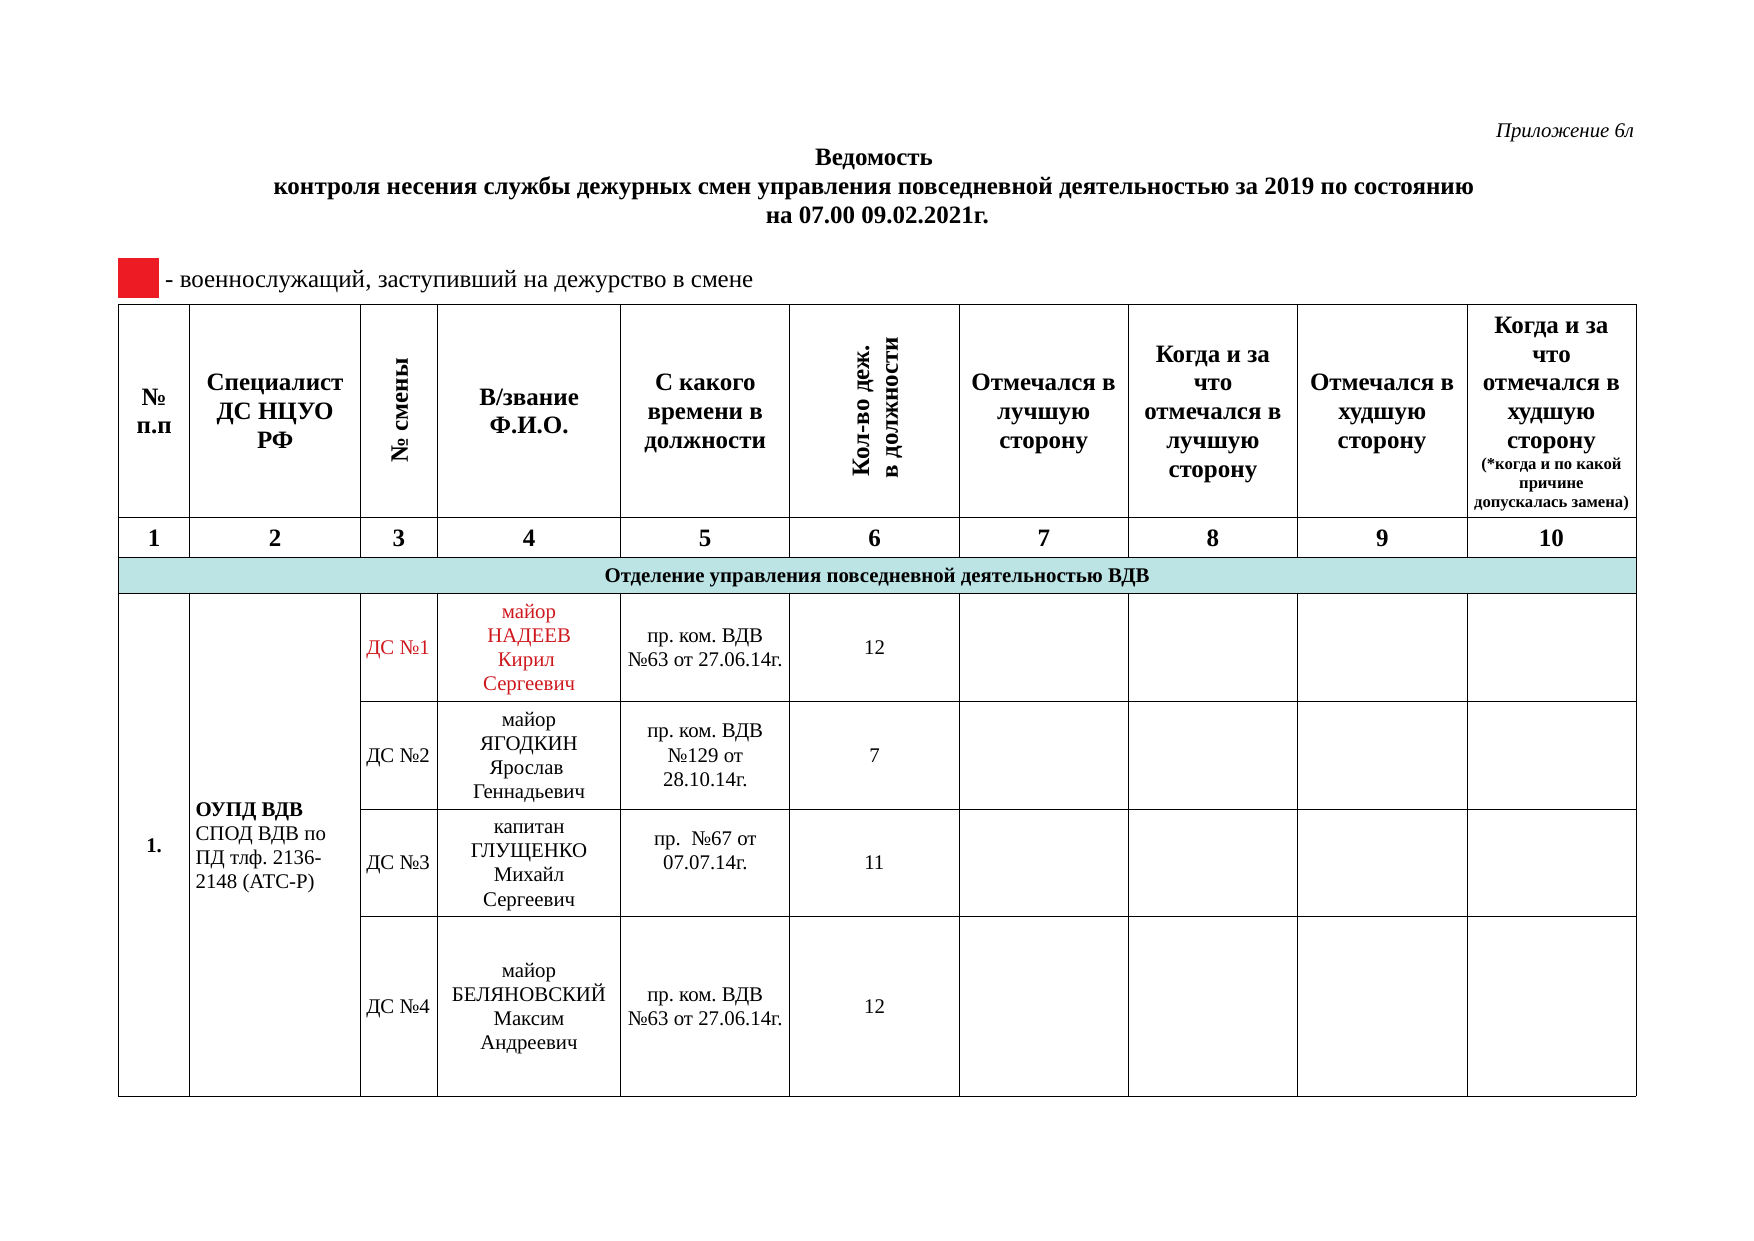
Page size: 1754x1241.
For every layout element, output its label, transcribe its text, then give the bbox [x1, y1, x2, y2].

table_cell [960, 594, 1128, 701]
table_cell [1468, 594, 1636, 701]
table_cell ДС №3 [361, 810, 437, 916]
table_cell 5 [621, 518, 789, 557]
table_cell 1 [119, 518, 189, 557]
table_cell [960, 702, 1128, 808]
table_cell ДС №1 [361, 594, 437, 701]
table_cell 6 [790, 518, 959, 557]
table_cell 4 [438, 518, 620, 557]
table_cell 8 [1129, 518, 1297, 557]
table_cell 9 [1298, 518, 1467, 557]
table_cell 11 [790, 810, 959, 916]
table_cell 12 [790, 594, 959, 701]
table_cell 7 [790, 702, 959, 808]
table_cell пр. ком. ВДВ №129 от 28.10.14г. [621, 702, 789, 808]
table_cell [1129, 917, 1297, 1096]
table_cell [1468, 917, 1636, 1096]
table_cell ОУПД ВДВ СПОД ВДВ по ПД тлф. 2136-2148 (АТС-Р) [190, 594, 360, 1096]
table_cell [1129, 810, 1297, 916]
table_header Специалист ДС НЦУО РФ [190, 305, 360, 517]
table_header Отмечался в худшую сторону [1298, 305, 1467, 517]
table_header Отмечался в лучшую сторону [960, 305, 1128, 517]
table_cell 10 [1468, 518, 1636, 557]
table_cell пр. ком. ВДВ №63 от 27.06.14г. [621, 594, 789, 701]
table_cell [1468, 810, 1636, 916]
table_header № смены [361, 305, 437, 517]
table_header В/звание Ф.И.О. [438, 305, 620, 517]
table_header № п.п [119, 305, 189, 517]
table_cell [960, 810, 1128, 916]
table_cell [1298, 810, 1467, 916]
table_cell 7 [960, 518, 1128, 557]
table_header Кол-во деж. в должности [790, 305, 959, 517]
table_cell пр. №67 от 07.07.14г. [621, 810, 789, 916]
table_cell 2 [190, 518, 360, 557]
table_cell [1298, 702, 1467, 808]
table_cell капитан ГЛУЩЕНКО Михайл Сергеевич [438, 810, 620, 916]
table_header [118, 258, 159, 298]
table_header Когда и за что отмечался в худшую сторону (*когда и по какой причине допускалась замена) [1468, 305, 1636, 517]
table_cell ДС №4 [361, 917, 437, 1096]
table_header С какого времени в должности [621, 305, 789, 517]
table_header Когда и за что отмечался в лучшую сторону [1129, 305, 1297, 517]
table_header - военнослужащий, заступивший на дежурство в смене [159, 258, 1636, 298]
table_cell майор ЯГОДКИН Ярослав Геннадьевич [438, 702, 620, 808]
table_cell пр. ком. ВДВ №63 от 27.06.14г. [621, 917, 789, 1096]
table_cell ДС №2 [361, 702, 437, 808]
table_cell 12 [790, 917, 959, 1096]
table_cell майор НАДЕЕВ Кирил Сергеевич [438, 594, 620, 701]
table_cell [1129, 702, 1297, 808]
table_cell Отделение управления повседневной деятельностью ВДВ [119, 558, 1636, 593]
table_cell [1298, 917, 1467, 1096]
table_cell [1468, 702, 1636, 808]
table_cell майор БЕЛЯНОВСКИЙ Максим Андреевич [438, 917, 620, 1096]
table_cell [1298, 594, 1467, 701]
table_cell [1129, 594, 1297, 701]
table_cell 3 [361, 518, 437, 557]
table_cell 1. [119, 594, 189, 1096]
table_cell [960, 917, 1128, 1096]
